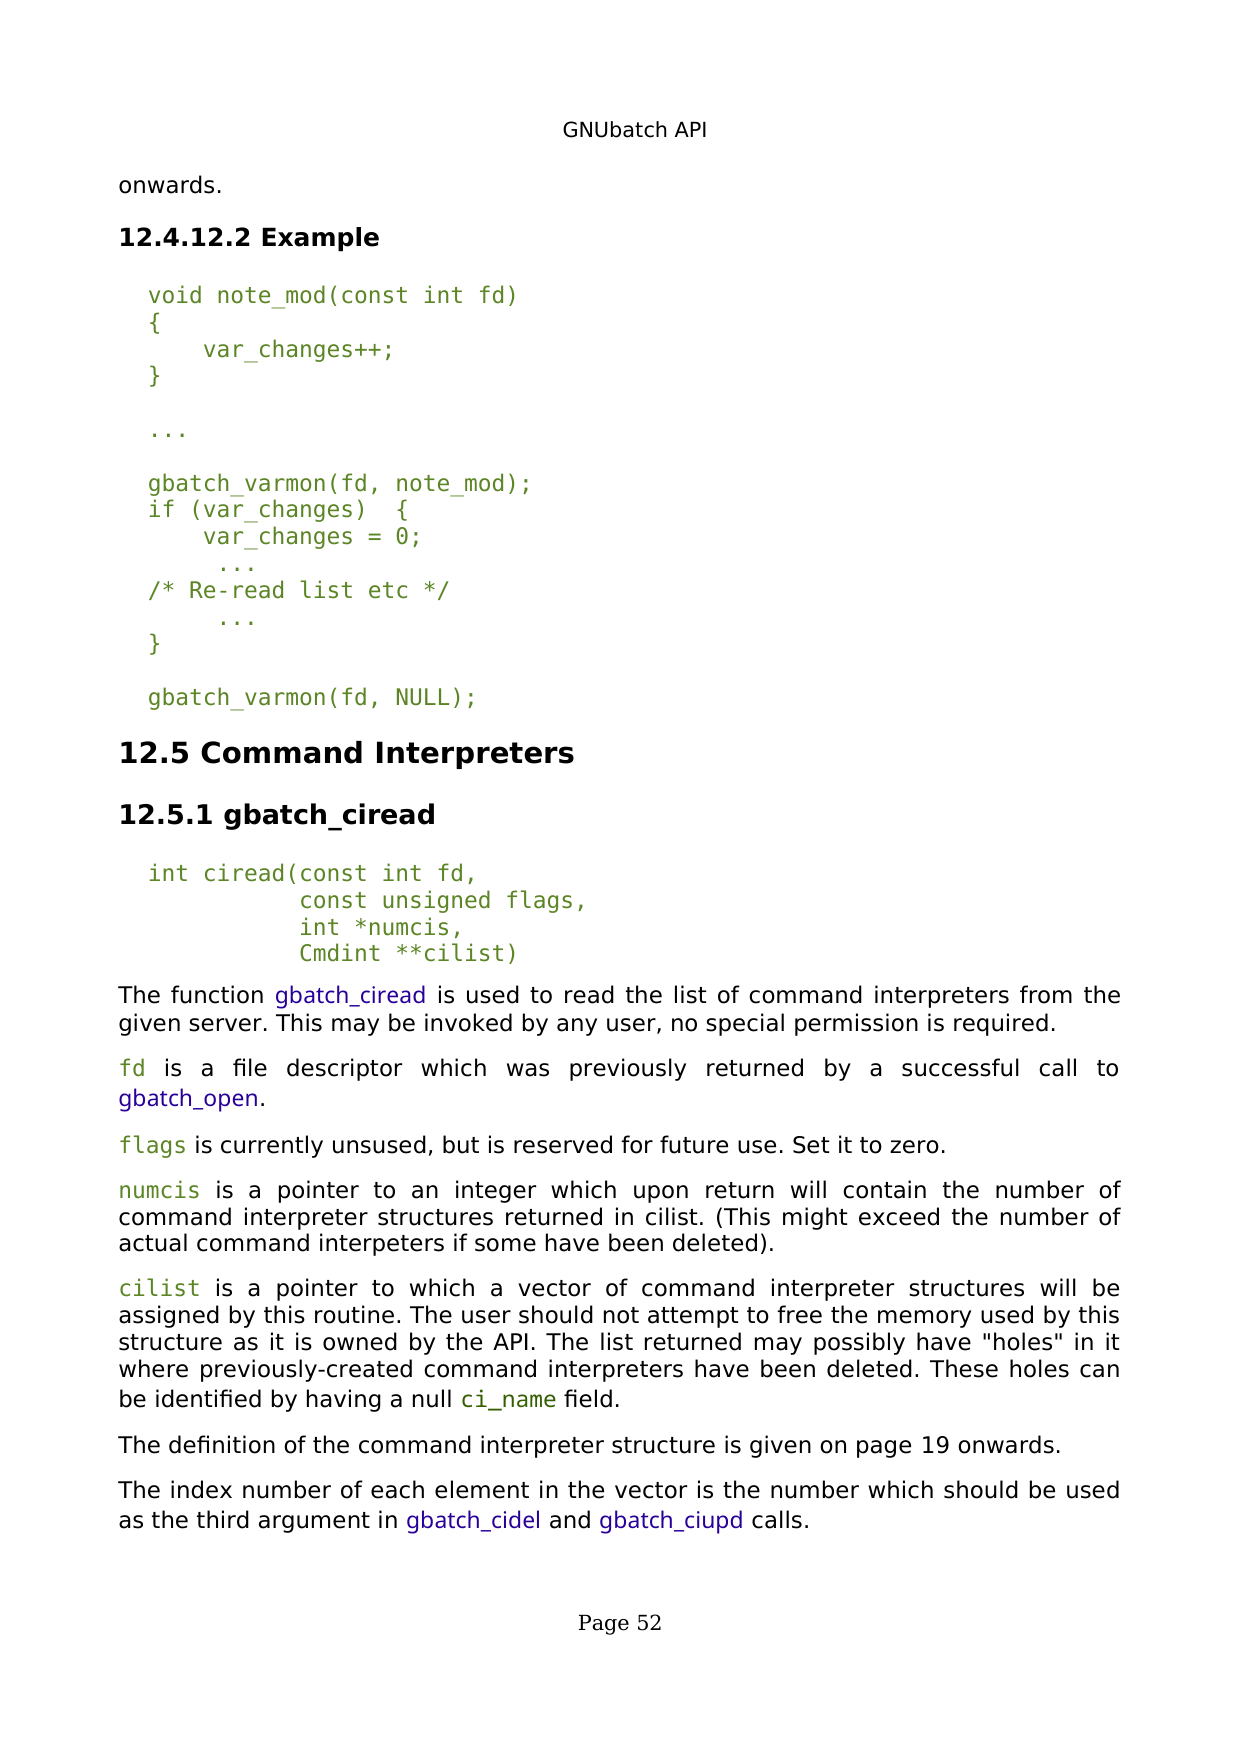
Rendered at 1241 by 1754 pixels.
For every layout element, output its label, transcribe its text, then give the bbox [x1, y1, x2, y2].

text var_changes++; [148, 336, 1122, 363]
text ... [148, 604, 1122, 630]
text numcis is a pointer to an integer which upon return will contain the number of command interpreter structures returned in cilist. (This might exceed the number of actual command interpeters if some have been deleted). [118, 1177, 1122, 1257]
text The index number of each element in the vector is the number which should be used as the third argument in gbatch_cidel and gbatch_ciupd calls. [118, 1477, 1122, 1535]
text The function gbatch_ciread is used to read the list of command interpreters from the given server. This may be invoked by any user, no special permission is required. [118, 979, 1122, 1037]
text } [148, 630, 1122, 657]
text int ciread(const int fd, [148, 860, 1122, 887]
text gbatch_varmon(fd, NULL); [148, 684, 1122, 711]
text The definition of the command interpreter structure is given on page 19 onwards. [118, 1432, 1122, 1459]
text gbatch_varmon(fd, note_mod); [148, 470, 1122, 497]
text var_changes = 0; [148, 523, 1122, 550]
text int *numcis, [148, 914, 1122, 941]
text onwards. [118, 172, 1122, 199]
text { [148, 309, 1122, 336]
text Cmdint **cilist) [148, 941, 1122, 967]
subtitle Command Interpreters [118, 736, 1122, 770]
text fd is a file descriptor which was previously returned by a successful call to gbatch_open. [118, 1055, 1122, 1113]
text cilist is a pointer to which a vector of command interpreter structures will be assigned by this routine. The user should not attempt to free the memory used by this structure as it is owned by the API. The list returned may possibly have "holes" in it where previously-created command interpreters have been deleted. These holes can be identified by having a null ci_name field. [118, 1276, 1122, 1414]
subtitle gbatch_ciread [118, 799, 1122, 831]
text const unsigned flags, [148, 887, 1122, 914]
text /* Re-read list etc */ [148, 577, 1122, 604]
text } [148, 363, 1122, 389]
text flags is currently unsused, but is reserved for future use. Set it to zero. [118, 1132, 1122, 1158]
text ... [148, 550, 1122, 577]
text ... [148, 416, 1122, 443]
text void note_mod(const int fd) [148, 282, 1122, 309]
subtitle Example [118, 224, 1122, 253]
text if (var_changes) { [148, 497, 1122, 523]
